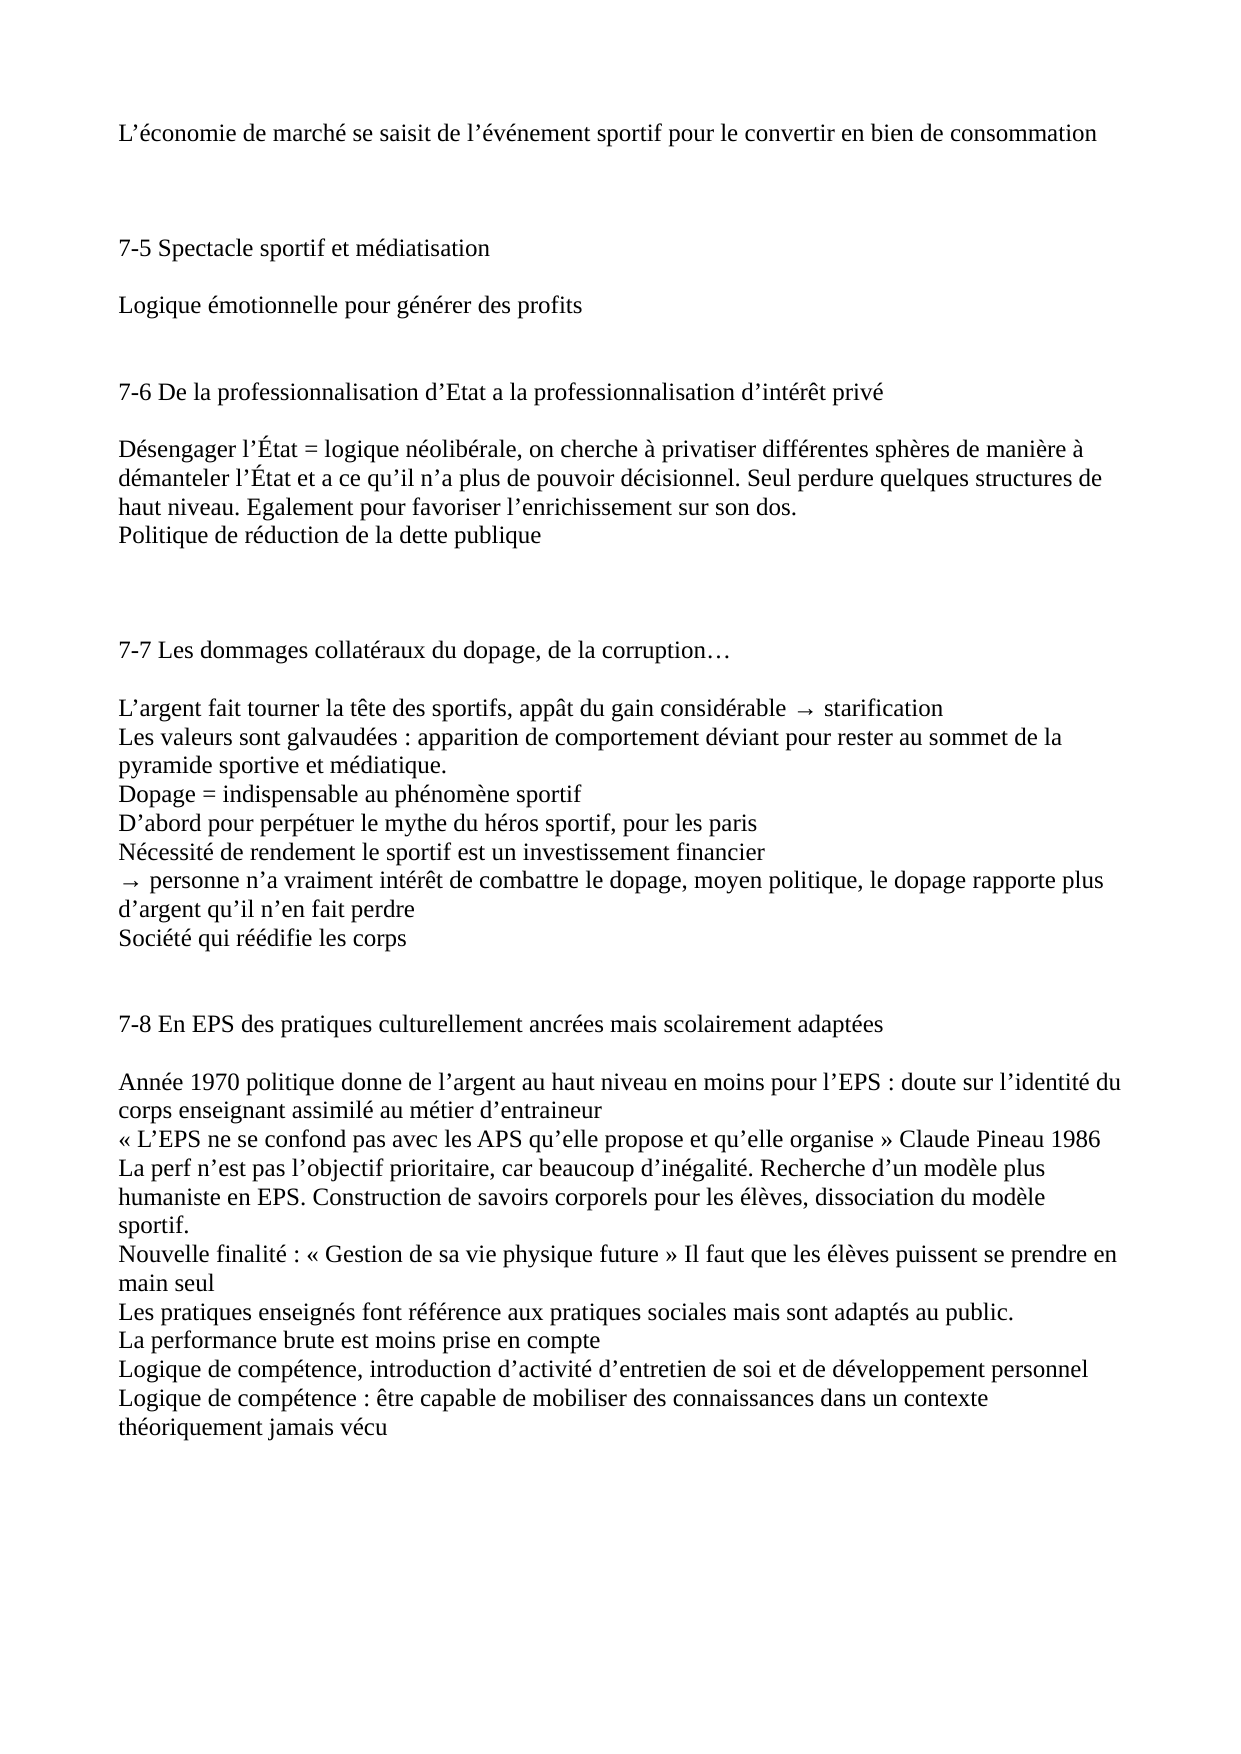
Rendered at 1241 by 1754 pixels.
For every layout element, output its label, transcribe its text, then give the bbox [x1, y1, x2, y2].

text D’abord pour perpétuer le mythe du héros sportif, pour les paris [118, 808, 1122, 837]
text Année 1970 politique donne de l’argent au haut niveau en moins pour l’EPS : doute sur l’identité du corps enseignant assimilé au métier d’entraineur [118, 1067, 1122, 1124]
text Société qui réédifie les corps [118, 923, 1122, 952]
text Nouvelle finalité : « Gestion de sa vie physique future » Il faut que les élèves puissent se prendre en main seul [118, 1239, 1122, 1297]
text 7-6 De la professionnalisation d’Etat a la professionnalisation d’intérêt privé [118, 377, 1122, 406]
text Politique de réduction de la dette publique [118, 521, 1122, 549]
text 7-5 Spectacle sportif et médiatisation [118, 233, 1122, 262]
text La perf n’est pas l’objectif prioritaire, car beaucoup d’inégalité. Recherche d’un modèle plus humaniste en EPS. Construction de savoirs corporels pour les élèves, dissociation du modèle sportif. [118, 1153, 1122, 1239]
text La performance brute est moins prise en compte [118, 1326, 1122, 1354]
text L’économie de marché se saisit de l’événement sportif pour le convertir en bien de consommation [118, 118, 1122, 147]
text Dopage = indispensable au phénomène sportif [118, 779, 1122, 808]
text Les valeurs sont galvaudées : apparition de comportement déviant pour rester au sommet de la pyramide sportive et médiatique. [118, 722, 1122, 779]
text Logique émotionnelle pour générer des profits [118, 291, 1122, 319]
text Désengager l’État = logique néolibérale, on cherche à privatiser différentes sphères de manière à démanteler l’État et a ce qu’il n’a plus de pouvoir décisionnel. Seul perdure quelques structures de haut niveau. Egalement pour favoriser l’enrichissement sur son dos. [118, 434, 1122, 521]
text Logique de compétence, introduction d’activité d’entretien de soi et de développement personnel [118, 1354, 1122, 1383]
text « L’EPS ne se confond pas avec les APS qu’elle propose et qu’elle organise » Claude Pineau 1986 [118, 1124, 1122, 1153]
text Logique de compétence : être capable de mobiliser des connaissances dans un contexte théoriquement jamais vécu [118, 1383, 1122, 1441]
text Les pratiques enseignés font référence aux pratiques sociales mais sont adaptés au public. [118, 1297, 1122, 1326]
text 7-7 Les dommages collatéraux du dopage, de la corruption… [118, 636, 1122, 664]
text L’argent fait tourner la tête des sportifs, appât du gain considérable → starification [118, 693, 1122, 722]
text Nécessité de rendement le sportif est un investissement financier [118, 837, 1122, 866]
text → personne n’a vraiment intérêt de combattre le dopage, moyen politique, le dopage rapporte plus d’argent qu’il n’en fait perdre [118, 866, 1122, 923]
text 7-8 En EPS des pratiques culturellement ancrées mais scolairement adaptées [118, 1009, 1122, 1038]
